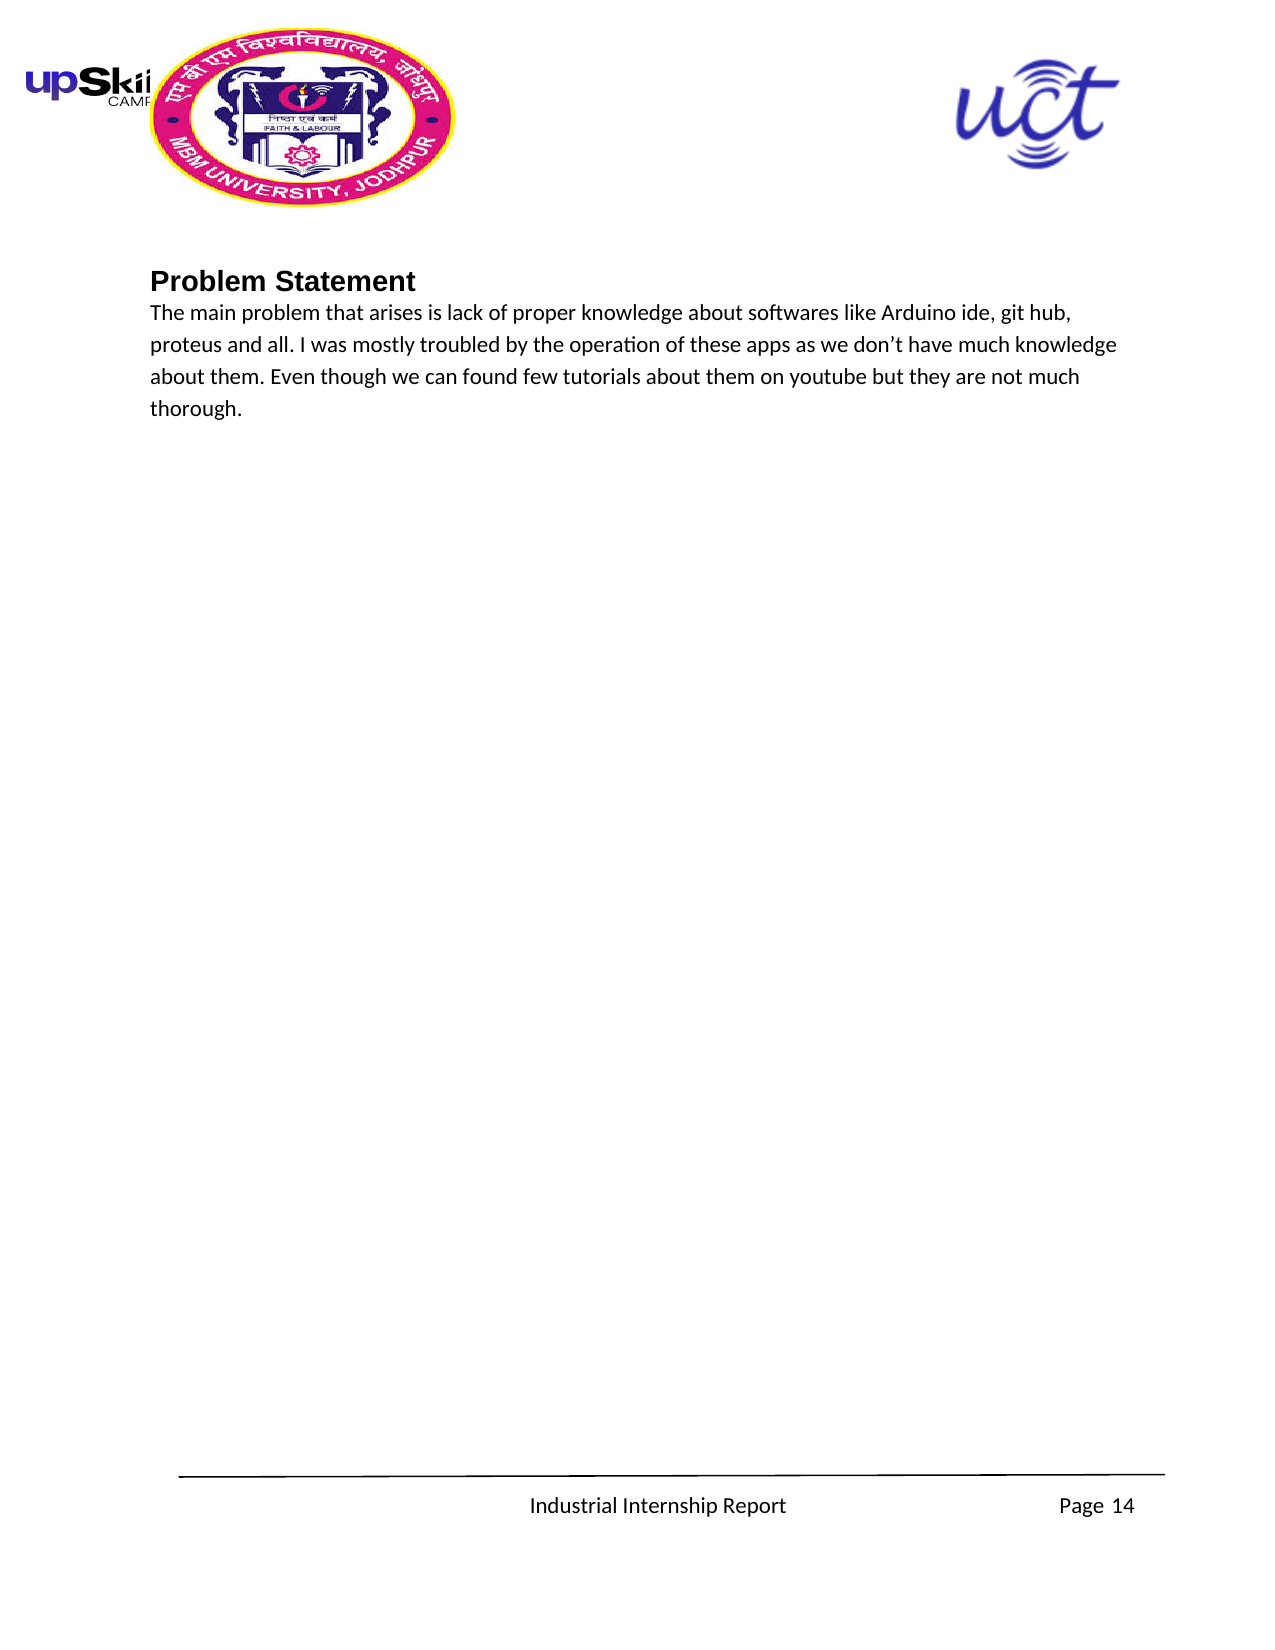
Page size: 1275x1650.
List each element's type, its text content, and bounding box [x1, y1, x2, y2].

subtitle Problem Statement [150, 264, 1134, 298]
text The main problem that arises is lack of proper knowledge about softwares like Arduino ide, git hub, proteus and all. I was mostly troubled by the operation of these apps as we don’t have much knowledge about them. Even though we can found few tutorials about them on youtube but they are not much thorough. [150, 298, 1134, 422]
